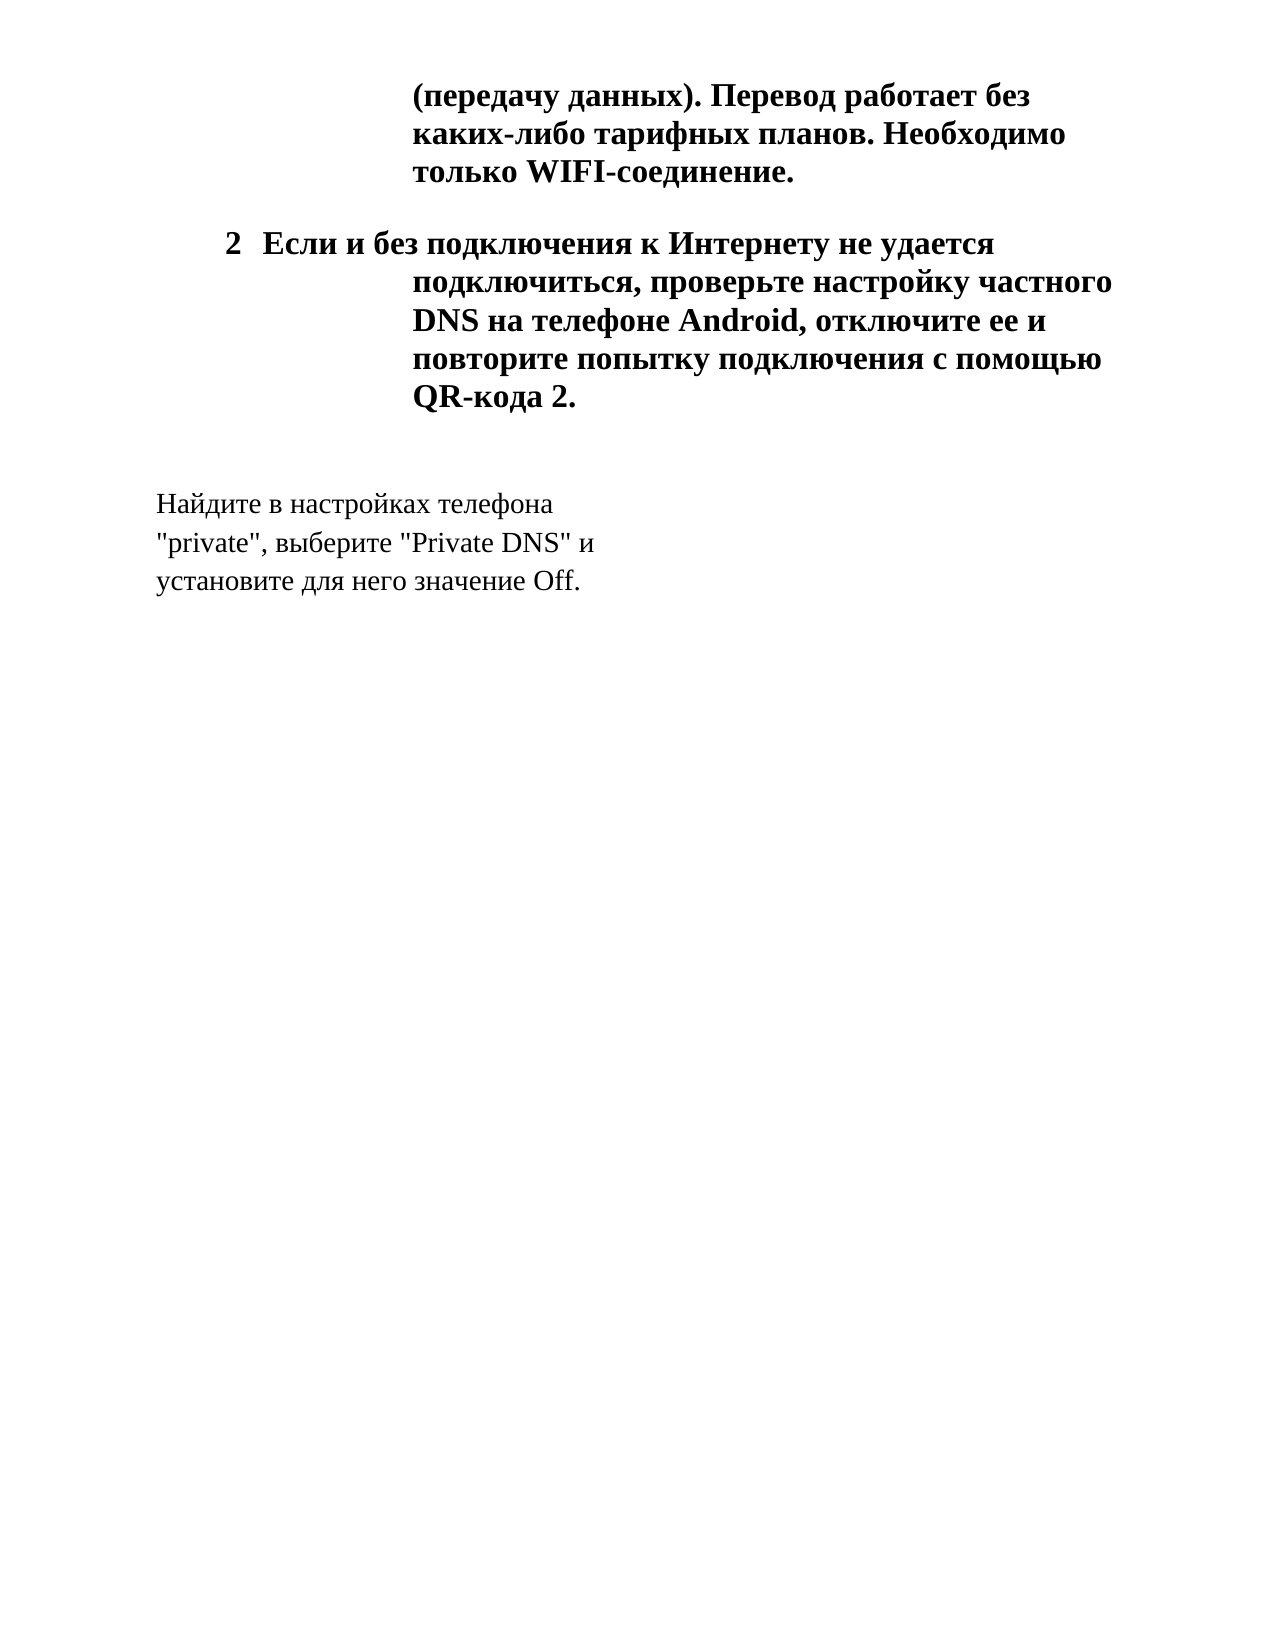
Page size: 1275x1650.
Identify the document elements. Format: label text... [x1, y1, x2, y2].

list Если и без подключения к Интернету не удается подключиться, проверьте настройку частного DNS на телефоне Android, отключите ее и повторите попытку подключения с помощью QR-кода 2. [225, 223, 1125, 415]
table_header Найдите в настройках телефона "private", выберите "Private DNS" и установите для него значение Off. [150, 481, 637, 776]
list (передачу данных). Перевод работает без каких-либо тарифных планов. Необходимо только WIFI-соединение. [225, 75, 1125, 190]
table_header [638, 481, 1125, 776]
